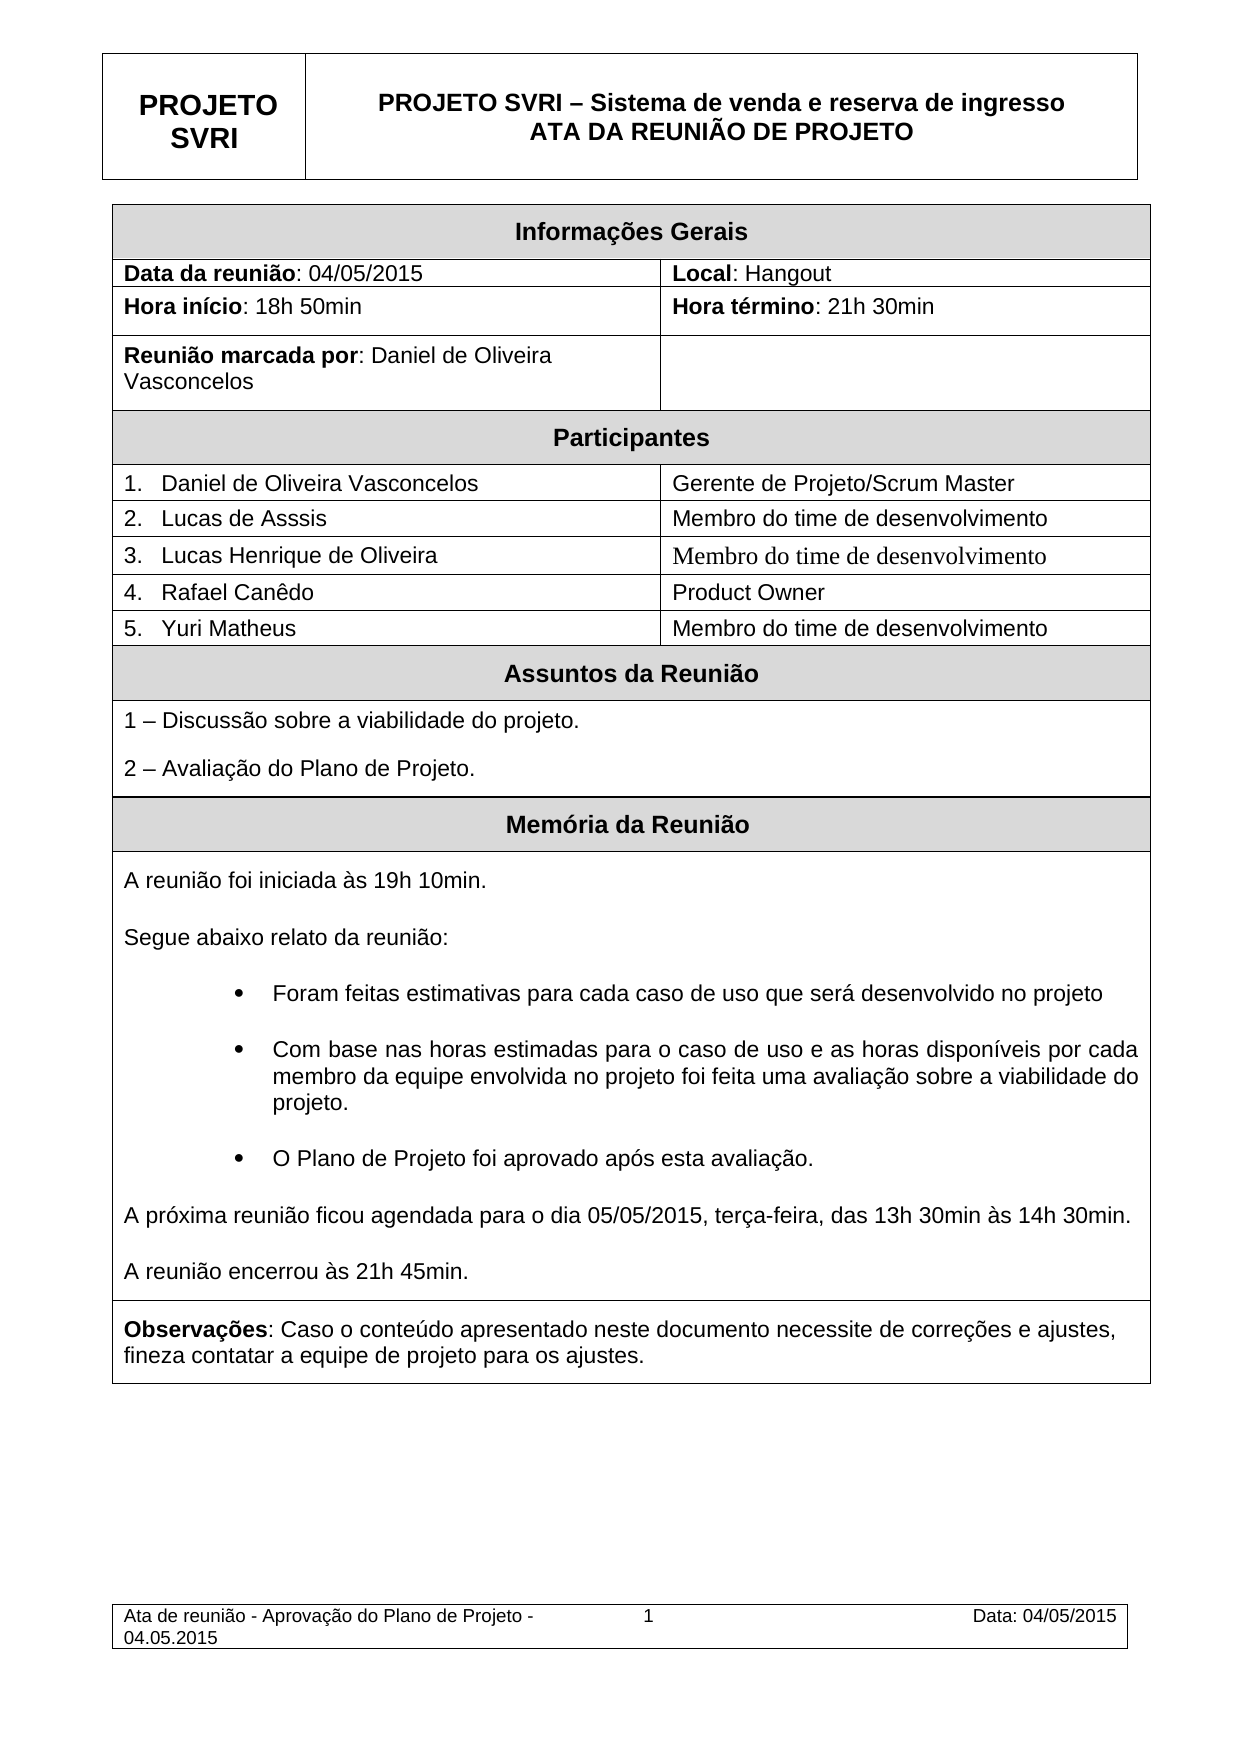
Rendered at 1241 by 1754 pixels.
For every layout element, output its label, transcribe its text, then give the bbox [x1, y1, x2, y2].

table_cell Membro do time de desenvolvimento [661, 537, 1150, 574]
table_cell Participantes [113, 411, 1150, 464]
table_cell Rafael Canêdo [113, 575, 660, 610]
table_cell Assuntos da Reunião [113, 646, 1150, 700]
table_header Informações Gerais [113, 205, 1150, 258]
table_cell Membro do time de desenvolvimento [661, 501, 1150, 536]
table_cell Memória da Reunião [113, 798, 1150, 851]
table_cell A reunião foi iniciada às 19h 10min. Segue abaixo relato da reunião: Foram feitas estimativas para cada caso de uso que será desenvolvido no projeto Com base nas horas estimadas para o caso de uso e as horas disponíveis por cada membro da equipe envolvida no projeto foi feita uma avaliação sobre a viabilidade do projeto. O Plano de Projeto foi aprovado após esta avaliação. A próxima reunião ficou agendada para o dia 05/05/2015, terça-feira, das 13h 30min às 14h 30min. A reunião encerrou às 21h 45min. [113, 852, 1150, 1299]
table_cell Lucas Henrique de Oliveira [113, 537, 660, 574]
table_cell Product Owner [661, 575, 1150, 610]
table_cell Data da reunião: 04/05/2015 [113, 260, 660, 286]
table_cell Daniel de Oliveira Vasconcelos [113, 465, 660, 500]
table_cell Local: Hangout [661, 260, 1150, 286]
table_cell 1 – Discussão sobre a viabilidade do projeto. 2 – Avaliação do Plano de Projeto. [113, 701, 1150, 796]
table_cell Lucas de Asssis [113, 501, 660, 536]
table_cell [661, 336, 1150, 409]
table_cell Reunião marcada por: Daniel de Oliveira Vasconcelos [113, 336, 660, 409]
table_cell Gerente de Projeto/Scrum Master [661, 465, 1150, 500]
table_cell Observações: Caso o conteúdo apresentado neste documento necessite de correções e ajustes, fineza contatar a equipe de projeto para os ajustes. [113, 1301, 1150, 1383]
table_cell Hora término: 21h 30min [661, 287, 1150, 334]
table_cell Yuri Matheus [113, 611, 660, 645]
table_cell Membro do time de desenvolvimento [661, 611, 1150, 645]
table_cell Hora início: 18h 50min [113, 287, 660, 334]
